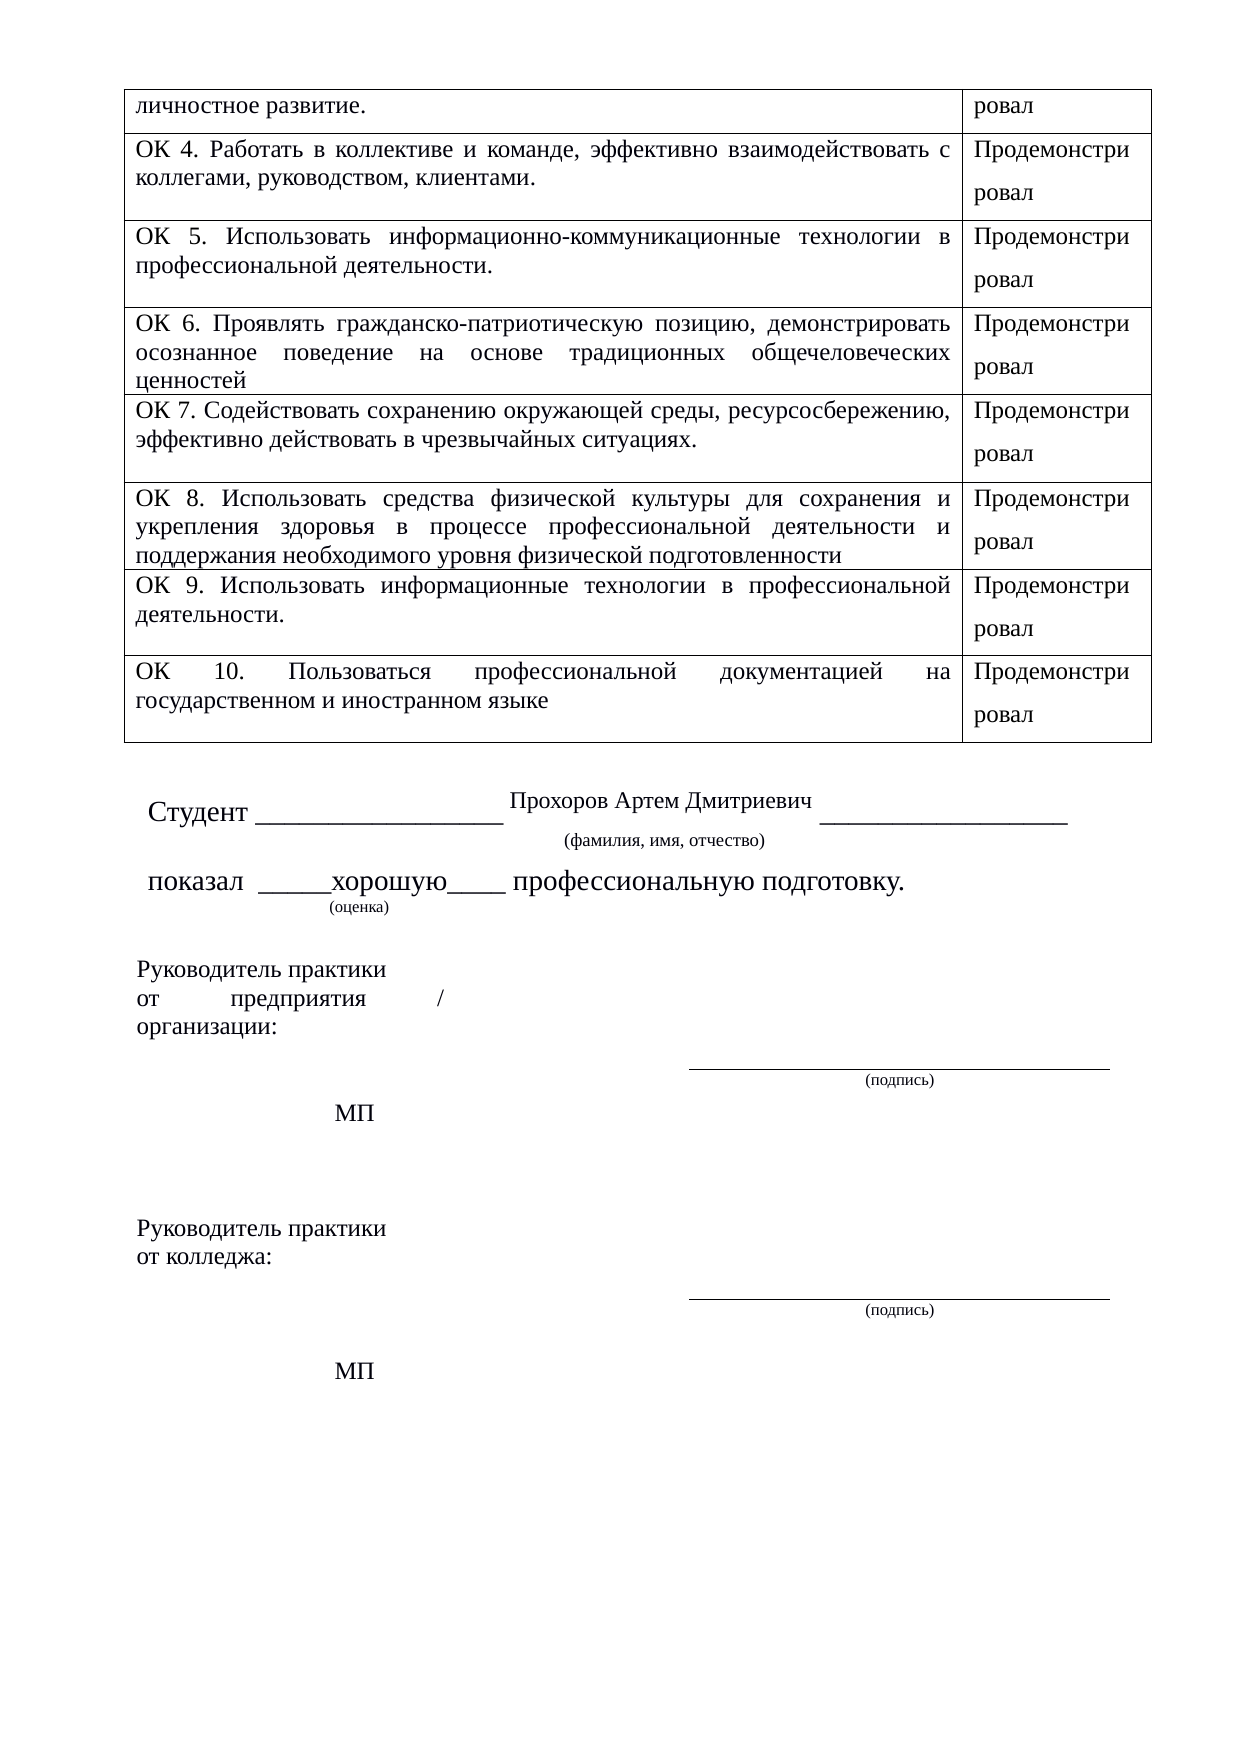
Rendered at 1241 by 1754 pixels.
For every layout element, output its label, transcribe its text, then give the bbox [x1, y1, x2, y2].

table_cell ОК 5. Использовать информационно-коммуникационные технологии в профессиональной деятельности. [125, 221, 962, 307]
table_cell [1110, 1069, 1152, 1126]
table_cell (подпись) [689, 1070, 1110, 1126]
table_header Руководитель практики от предприятия / организации: [125, 954, 455, 1040]
table_cell [1110, 1299, 1152, 1385]
text Студент _________________ Прохоров Артем Дмитриевич _________________ [148, 786, 1181, 829]
table_cell [584, 1040, 689, 1069]
table_header [1110, 954, 1152, 1040]
table_cell [584, 1069, 689, 1126]
text (фамилия, имя, отчество) [148, 829, 1181, 863]
table_cell [584, 1299, 689, 1385]
table_header [689, 1213, 1110, 1270]
table_cell ОК 10. Пользоваться профессиональной документацией на государственном и иностранном языке [125, 656, 962, 742]
table_cell личностное развитие. [125, 90, 962, 133]
table_cell Продемонстрировал [963, 134, 1151, 220]
table_cell [689, 1040, 1110, 1069]
table_cell МП [125, 1270, 584, 1385]
table_cell ОК 4. Работать в коллективе и команде, эффективно взаимодействовать с коллегами, руководством, клиентами. [125, 134, 962, 220]
table_header [455, 1213, 584, 1270]
table_cell ровал [963, 90, 1151, 133]
table_cell Продемонстрировал [963, 221, 1151, 307]
table_cell Продемонстрировал [963, 656, 1151, 742]
table_cell Продемонстрировал [963, 483, 1151, 569]
table_cell [689, 1270, 1110, 1299]
table_header [1110, 1213, 1152, 1270]
text показал _____хорошую____ профессиональную подготовку. [148, 863, 1181, 896]
table_cell [1110, 1270, 1152, 1299]
table_cell ОК 8. Использовать средства физической культуры для сохранения и укрепления здоровья в процессе профессиональной деятельности и поддержания необходимого уровня физической подготовленности [125, 483, 962, 569]
table_cell ОК 6. Проявлять гражданско-патриотическую позицию, демонстрировать осознанное поведение на основе традиционных общечеловеческих ценностей [125, 308, 962, 394]
table_cell (подпись) [689, 1300, 1110, 1385]
table_cell ОК 9. Использовать информационные технологии в профессиональной деятельности. [125, 570, 962, 655]
table_header [584, 954, 689, 1040]
table_cell ОК 7. Содействовать сохранению окружающей среды, ресурсосбережению, эффективно действовать в чрезвычайных ситуациях. [125, 395, 962, 482]
table_header [689, 954, 1110, 1040]
table_cell Продемонстрировал [963, 308, 1151, 394]
table_cell Продемонстрировал [963, 570, 1151, 655]
text (оценка) [148, 896, 1181, 925]
table_cell [1110, 1040, 1152, 1069]
table_header [455, 954, 584, 1040]
table_header [584, 1213, 689, 1270]
table_header Руководитель практики от колледжа: [125, 1213, 455, 1270]
table_cell [584, 1270, 689, 1299]
table_cell Продемонстрировал [963, 395, 1151, 482]
table_cell МП [125, 1040, 584, 1126]
